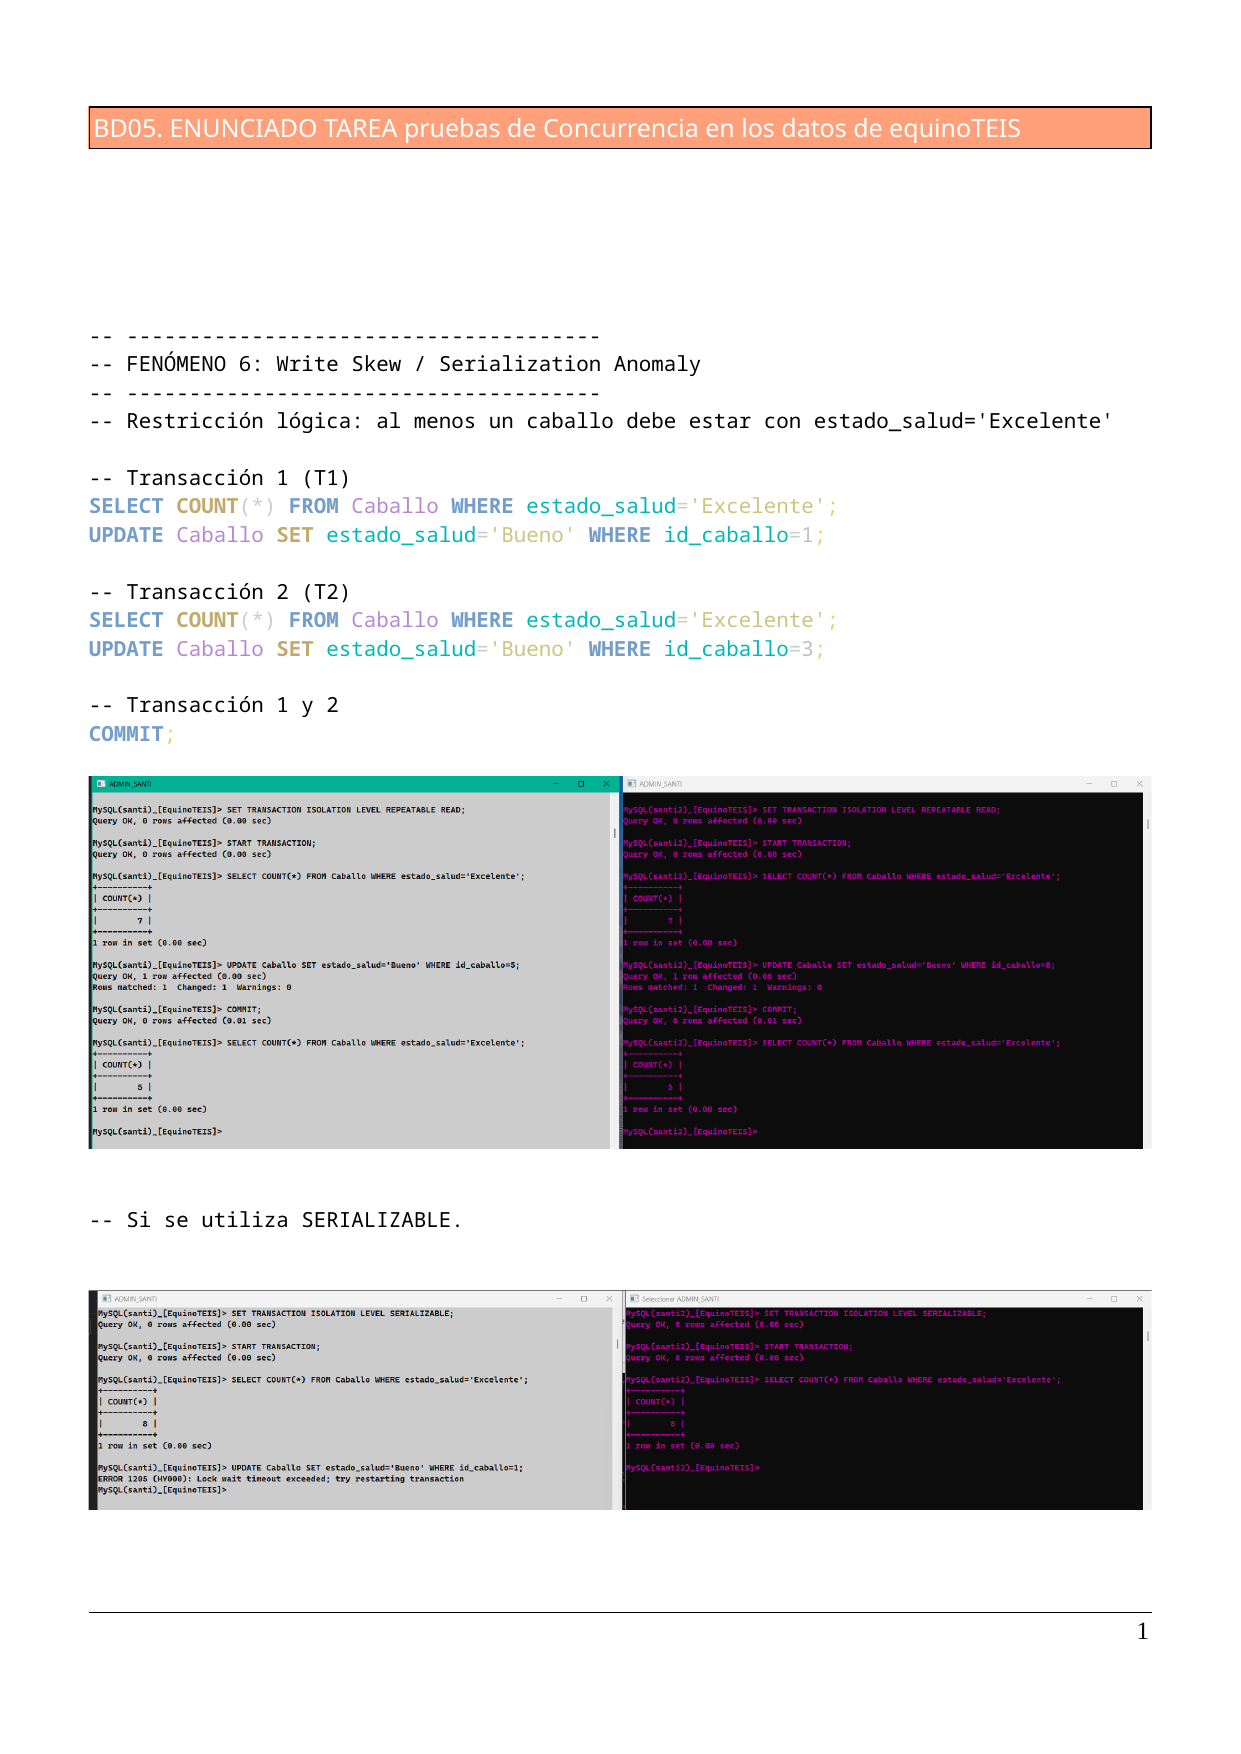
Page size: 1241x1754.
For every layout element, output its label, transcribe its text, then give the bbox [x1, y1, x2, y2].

picture [88, 776, 1152, 1149]
text -- -------------------------------------- [88, 378, 1152, 406]
text SELECT COUNT(*) FROM Caballo WHERE estado_salud='Excelente'; [88, 605, 1152, 634]
text -- FENÓMENO 6: Write Skew / Serialization Anomaly [88, 349, 1152, 378]
text -- Transacción 1 y 2 [88, 691, 1152, 719]
text -- -------------------------------------- [88, 321, 1152, 349]
text -- Transacción 1 (T1) [88, 463, 1152, 492]
text -- Si se utiliza SERIALIZABLE. [88, 1205, 1152, 1233]
text -- Restricción lógica: al menos un caballo debe estar con estado_salud='Excelente' [88, 406, 1152, 435]
text UPDATE Caballo SET estado_salud='Bueno' WHERE id_caballo=3; [88, 634, 1152, 662]
text COMMIT; [88, 719, 1152, 747]
picture [88, 1290, 1152, 1510]
text SELECT COUNT(*) FROM Caballo WHERE estado_salud='Excelente'; [88, 492, 1152, 520]
text -- Transacción 2 (T2) [88, 577, 1152, 605]
text UPDATE Caballo SET estado_salud='Bueno' WHERE id_caballo=1; [88, 520, 1152, 548]
